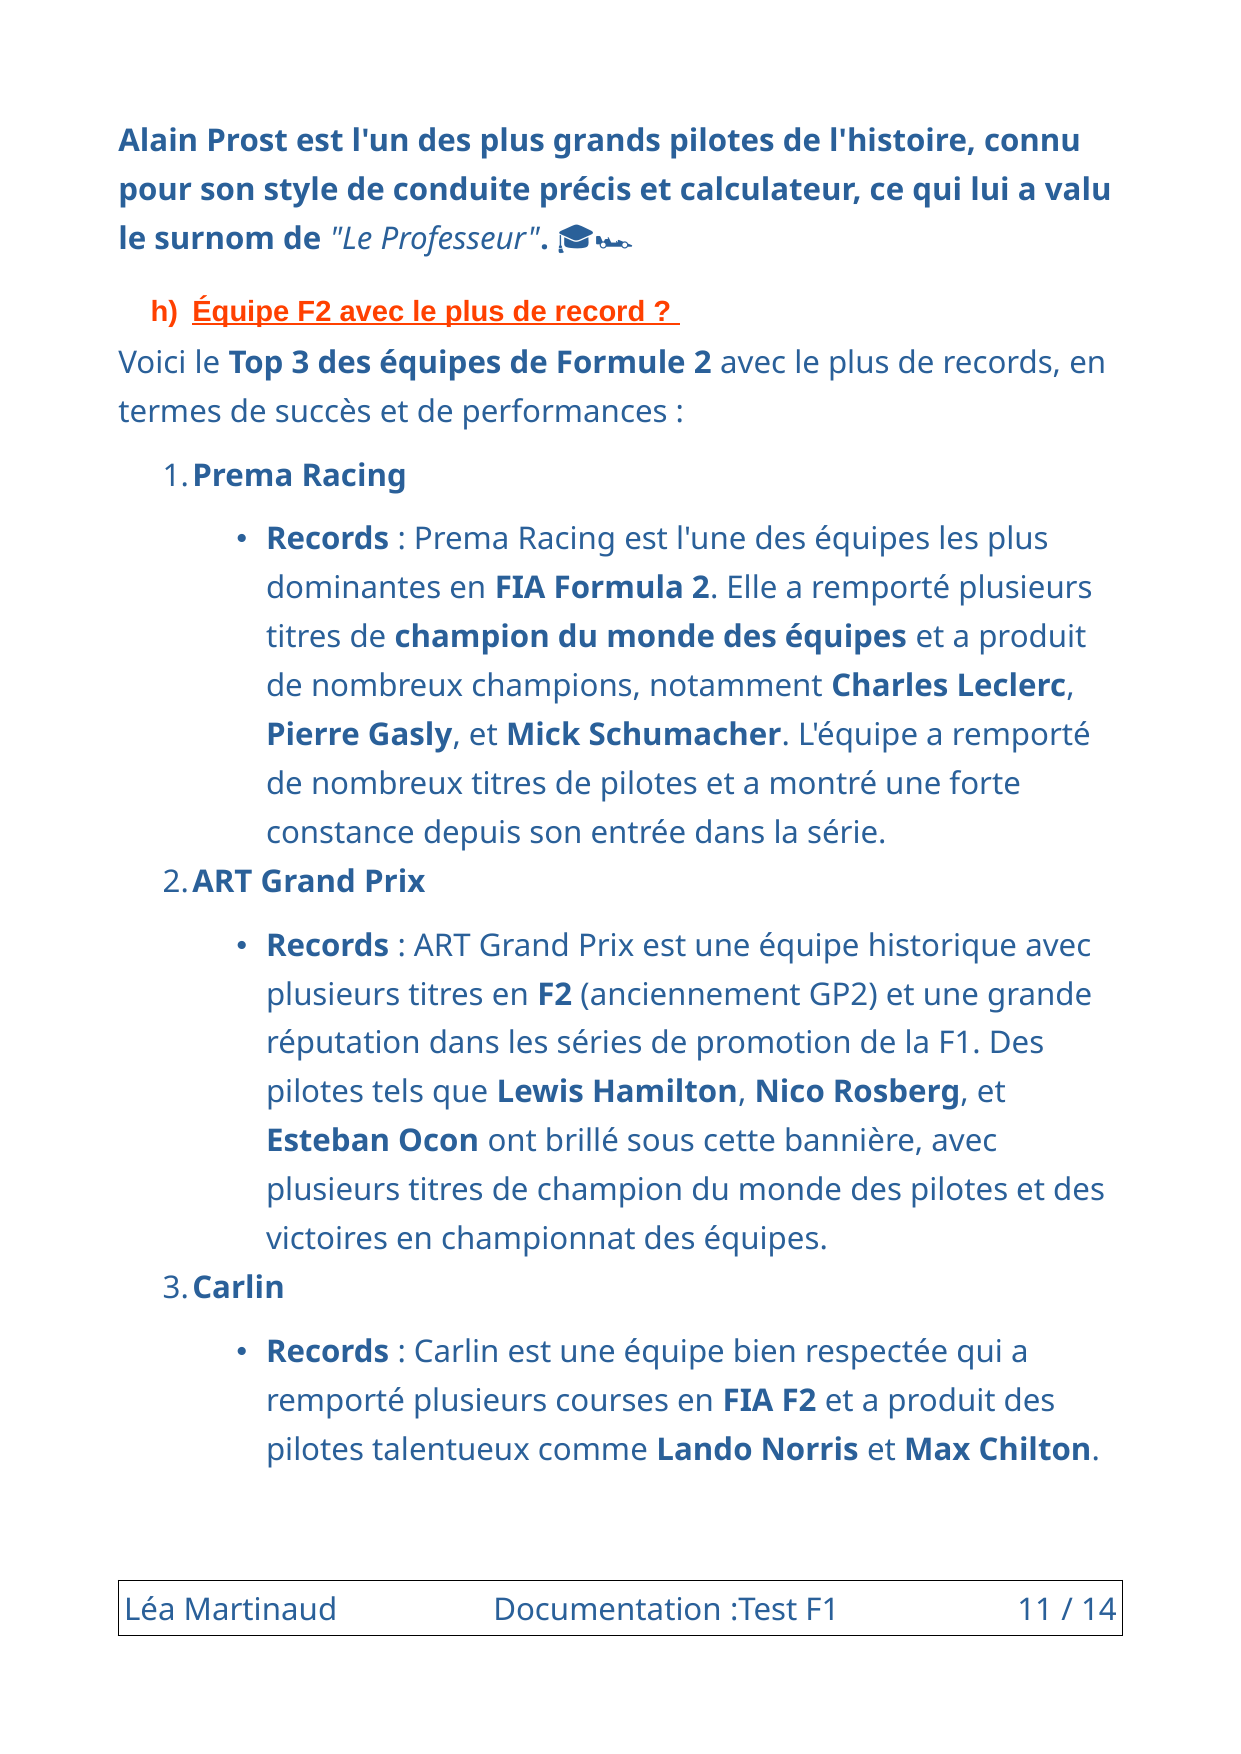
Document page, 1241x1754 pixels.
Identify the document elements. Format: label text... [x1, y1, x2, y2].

subtitle Équipe F2 avec le plus de record ? [118, 294, 1122, 328]
list Prema Racing [162, 453, 1122, 495]
list Records : Carlin est une équipe bien respectée qui a remporté plusieurs courses en FIA F2 et a produit des pilotes talentueux comme Lando Norris et Max Chilton. [236, 1329, 1122, 1469]
text Voici le Top 3 des équipes de Formule 2 avec le plus de records, en termes de succès et de performances : [118, 340, 1122, 432]
list ART Grand Prix [162, 859, 1122, 902]
list Records : ART Grand Prix est une équipe historique avec plusieurs titres en F2 (anciennement GP2) et une grande réputation dans les séries de promotion de la F1. Des pilotes tels que Lewis Hamilton, Nico Rosberg, et Esteban Ocon ont brillé sous cette bannière, avec plusieurs titres de champion du monde des pilotes et des victoires en championnat des équipes. [236, 922, 1122, 1259]
list Carlin [162, 1265, 1122, 1308]
text Alain Prost est l'un des plus grands pilotes de l'histoire, connu pour son style de conduite précis et calculateur, ce qui lui a valu le surnom de "Le Professeur". 🎓🏎️ [118, 118, 1122, 259]
list Records : Prema Racing est l'une des équipes les plus dominantes en FIA Formula 2. Elle a remporté plusieurs titres de champion du monde des équipes et a produit de nombreux champions, notamment Charles Leclerc, Pierre Gasly, et Mick Schumacher. L'équipe a remporté de nombreux titres de pilotes et a montré une forte constance depuis son entrée dans la série. [236, 516, 1122, 853]
